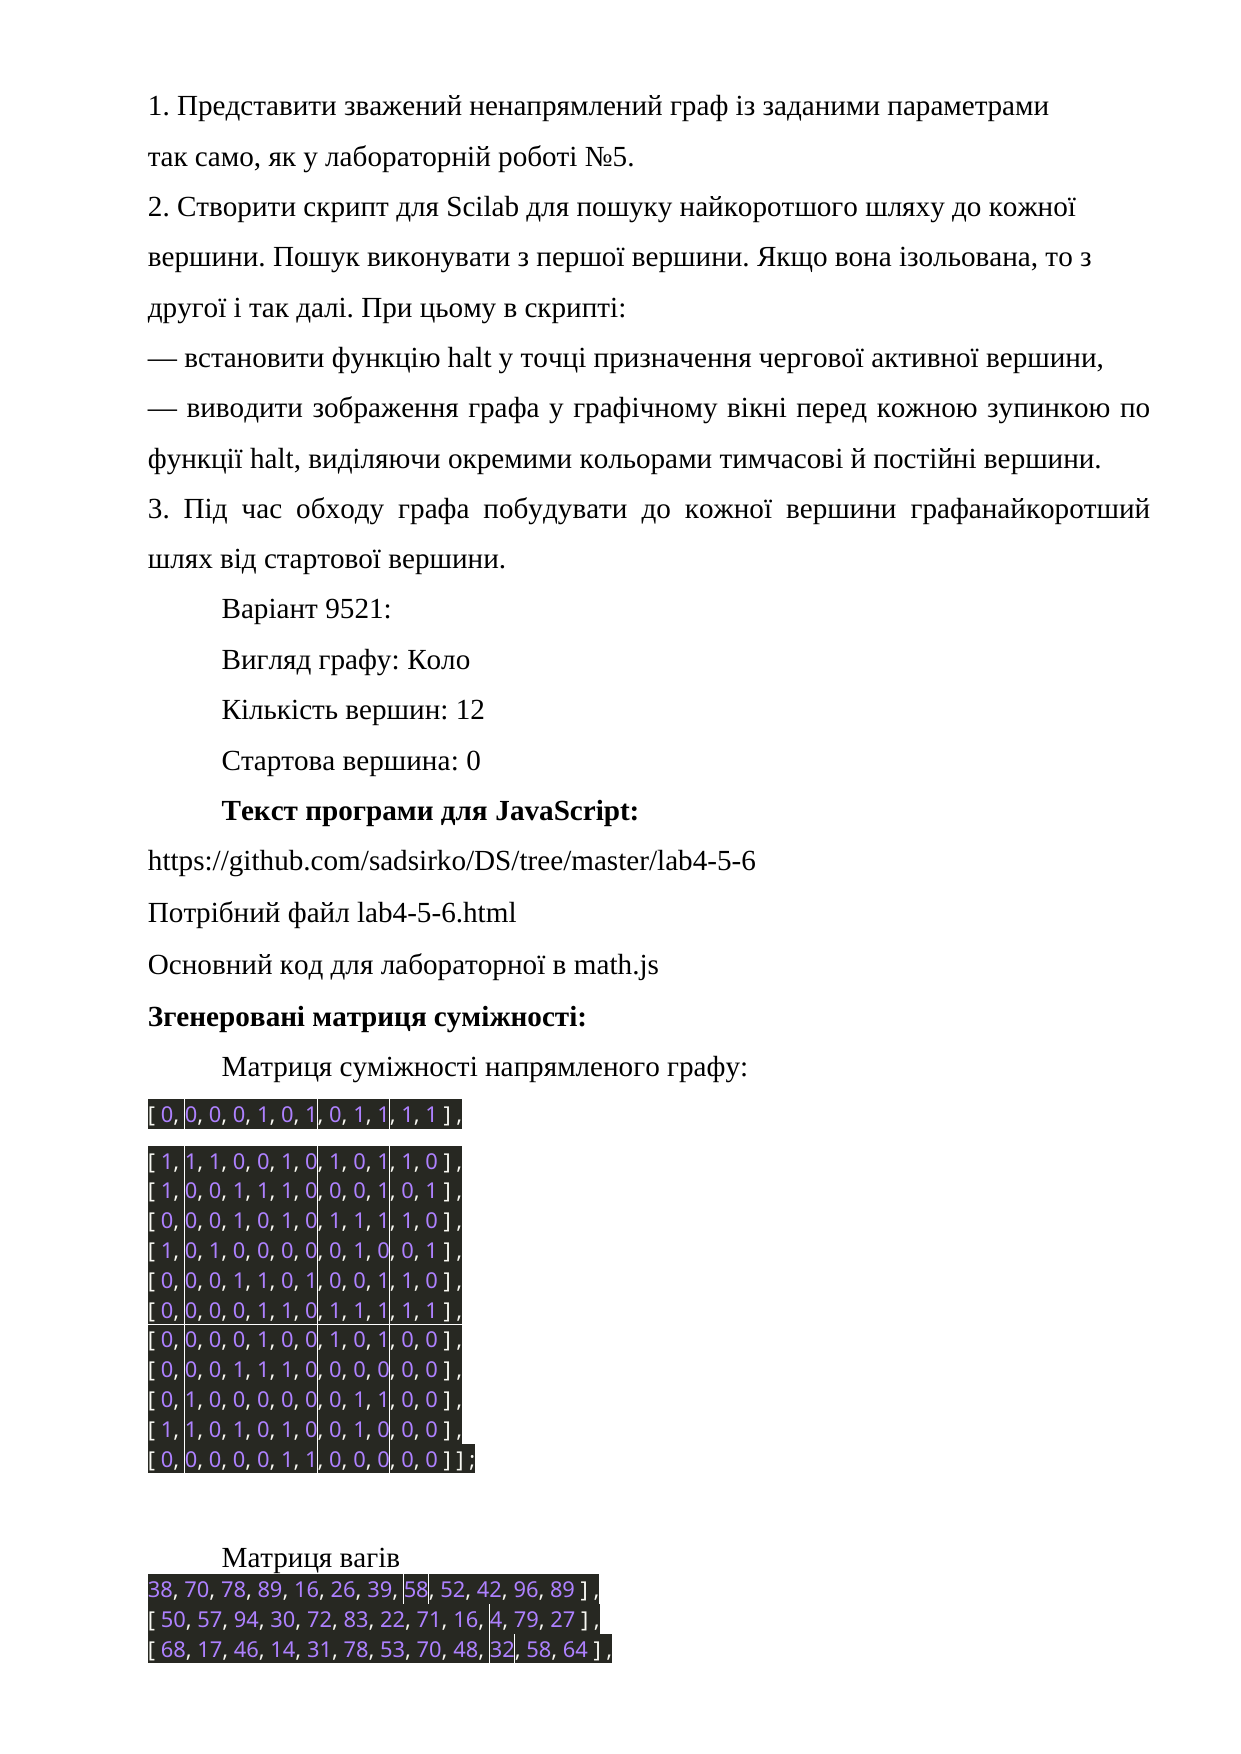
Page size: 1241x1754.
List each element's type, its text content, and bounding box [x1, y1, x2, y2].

text [ 0, 0, 0, 0, 1, 0, 1, 0, 1, 1, 1, 1 ] , [148, 1099, 1152, 1129]
text Стартова вершина: 0 [148, 743, 1152, 776]
text Вигляд графу: Коло [148, 642, 1152, 676]
text [ 50, 57, 94, 30, 72, 83, 22, 71, 16, 4, 79, 27 ] , [148, 1604, 1152, 1634]
text [ 1, 0, 1, 0, 0, 0, 0, 0, 1, 0, 0, 1 ] , [148, 1235, 1152, 1265]
text [ 1, 1, 0, 1, 0, 1, 0, 0, 1, 0, 0, 0 ] , [148, 1414, 1152, 1444]
text другої і так далі. При цьому в скрипті: [148, 290, 1152, 323]
text [ 0, 0, 0, 0, 0, 1, 1, 0, 0, 0, 0, 0 ] ] ; [148, 1444, 1152, 1473]
text [ 0, 0, 0, 0, 1, 0, 0, 1, 0, 1, 0, 0 ] , [148, 1324, 1152, 1354]
text [ 0, 1, 0, 0, 0, 0, 0, 0, 1, 1, 0, 0 ] , [148, 1384, 1152, 1414]
text 38, 70, 78, 89, 16, 26, 39, 58, 52, 42, 96, 89 ] , [148, 1574, 1152, 1604]
text Текст програми для JavaScript: [148, 793, 1152, 826]
text — встановити функцію halt у точці призначення чергової активної вершини, [148, 340, 1152, 374]
text [ 68, 17, 46, 14, 31, 78, 53, 70, 48, 32, 58, 64 ] , [148, 1634, 1152, 1663]
text [ 0, 0, 0, 0, 1, 1, 0, 1, 1, 1, 1, 1 ] , [148, 1295, 1152, 1324]
text Матриця вагів [148, 1541, 1152, 1574]
text [ 0, 0, 0, 1, 1, 0, 1, 0, 0, 1, 1, 0 ] , [148, 1265, 1152, 1295]
text Матриця суміжності напрямленого графу: [148, 1049, 1152, 1083]
text 1. Представити зважений ненапрямлений граф із заданими параметрами [148, 88, 1152, 122]
text [ 0, 0, 0, 1, 0, 1, 0, 1, 1, 1, 1, 0 ] , [148, 1205, 1152, 1235]
text https://github.com/sadsirko/DS/tree/master/lab4-5-6 [148, 843, 1152, 877]
text 3. Під час обходу графа побудувати до кожної вершини графанайкоротший шлях від стартової вершини. [148, 491, 1152, 575]
text — виводити зображення графа у графічному вікні перед кожною зупинкою по функції halt, виділяючи окремими кольорами тимчасові й постійні вершини. [148, 390, 1152, 474]
text Кількість вершин: 12 [148, 692, 1152, 726]
text так само, як у лабораторній роботі №5. [148, 139, 1152, 172]
text [ 1, 1, 1, 0, 0, 1, 0, 1, 0, 1, 1, 0 ] , [148, 1146, 1152, 1176]
text 2. Створити скрипт для Scilab для пошуку найкоротшого шляху до кожної [148, 189, 1152, 223]
text Згенеровані матриця суміжності: [148, 999, 1152, 1032]
text Основний код для лабораторної в math.js [148, 947, 1152, 981]
text Варіант 9521: [148, 592, 1152, 625]
text Потрібний файл lab4-5-6.html [148, 895, 1152, 929]
text вершини. Пошук виконувати з першої вершини. Якщо вона ізольована, то з [148, 239, 1152, 273]
text [ 1, 0, 0, 1, 1, 1, 0, 0, 0, 1, 0, 1 ] , [148, 1176, 1152, 1205]
text [ 0, 0, 0, 1, 1, 1, 0, 0, 0, 0, 0, 0 ] , [148, 1354, 1152, 1384]
